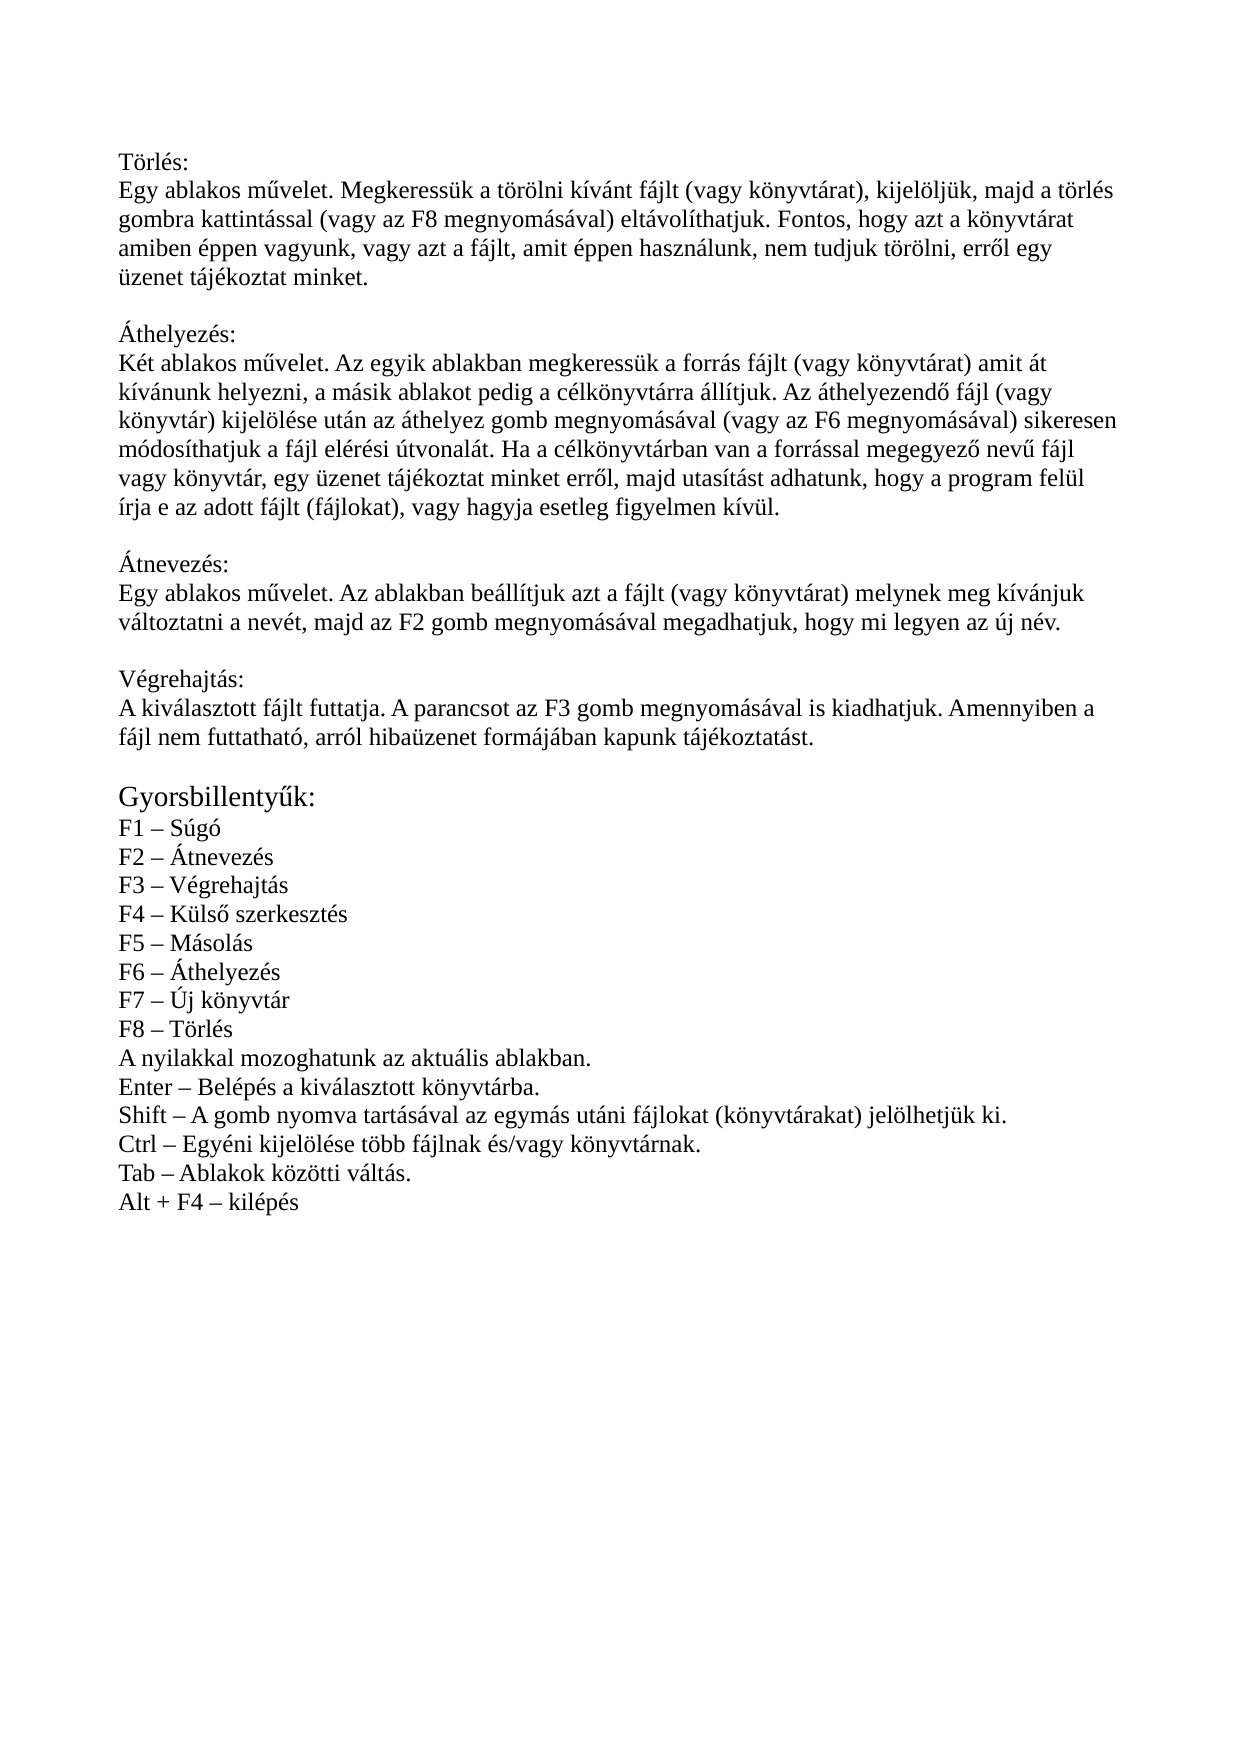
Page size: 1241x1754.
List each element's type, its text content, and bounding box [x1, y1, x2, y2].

text Tab – Ablakok közötti váltás. [118, 1158, 1122, 1187]
text A nyilakkal mozoghatunk az aktuális ablakban. [118, 1043, 1122, 1072]
text A kiválasztott fájlt futtatja. A parancsot az F3 gomb megnyomásával is kiadhatjuk. Amennyiben a fájl nem futtatható, arról hibaüzenet formájában kapunk tájékoztatást. [118, 693, 1122, 751]
text Shift – A gomb nyomva tartásával az egymás utáni fájlokat (könyvtárakat) jelölhetjük ki. [118, 1100, 1122, 1129]
text F5 – Másolás [118, 928, 1122, 957]
text Alt + F4 – kilépés [118, 1187, 1122, 1215]
text Törlés: [118, 147, 1122, 176]
text F3 – Végrehajtás [118, 870, 1122, 899]
text F7 – Új könyvtár [118, 985, 1122, 1014]
text Egy ablakos művelet. Az ablakban beállítjuk azt a fájlt (vagy könyvtárat) melynek meg kívánjuk változtatni a nevét, majd az F2 gomb megnyomásával megadhatjuk, hogy mi legyen az új név. [118, 578, 1122, 636]
text F8 – Törlés [118, 1014, 1122, 1043]
text Enter – Belépés a kiválasztott könyvtárba. [118, 1072, 1122, 1100]
text F6 – Áthelyezés [118, 957, 1122, 985]
text F4 – Külső szerkesztés [118, 899, 1122, 928]
text Végrehajtás: [118, 664, 1122, 693]
text Ctrl – Egyéni kijelölése több fájlnak és/vagy könyvtárnak. [118, 1129, 1122, 1158]
text F1 – Súgó [118, 813, 1122, 842]
text F2 – Átnevezés [118, 842, 1122, 870]
text Átnevezés: [118, 549, 1122, 578]
text Egy ablakos művelet. Megkeressük a törölni kívánt fájlt (vagy könyvtárat), kijelöljük, majd a törlés gombra kattintással (vagy az F8 megnyomásával) eltávolíthatjuk. Fontos, hogy azt a könyvtárat amiben éppen vagyunk, vagy azt a fájlt, amit éppen használunk, nem tudjuk törölni, erről egy üzenet tájékoztat minket. [118, 176, 1122, 291]
text Két ablakos művelet. Az egyik ablakban megkeressük a forrás fájlt (vagy könyvtárat) amit át kívánunk helyezni, a másik ablakot pedig a célkönyvtárra állítjuk. Az áthelyezendő fájl (vagy könyvtár) kijelölése után az áthelyez gomb megnyomásával (vagy az F6 megnyomásával) sikeresen módosíthatjuk a fájl elérési útvonalát. Ha a célkönyvtárban van a forrással megegyező nevű fájl vagy könyvtár, egy üzenet tájékoztat minket erről, majd utasítást adhatunk, hogy a program felül írja e az adott fájlt (fájlokat), vagy hagyja esetleg figyelmen kívül. [118, 348, 1122, 521]
text Gyorsbillentyűk: [118, 779, 1122, 813]
text Áthelyezés: [118, 319, 1122, 348]
